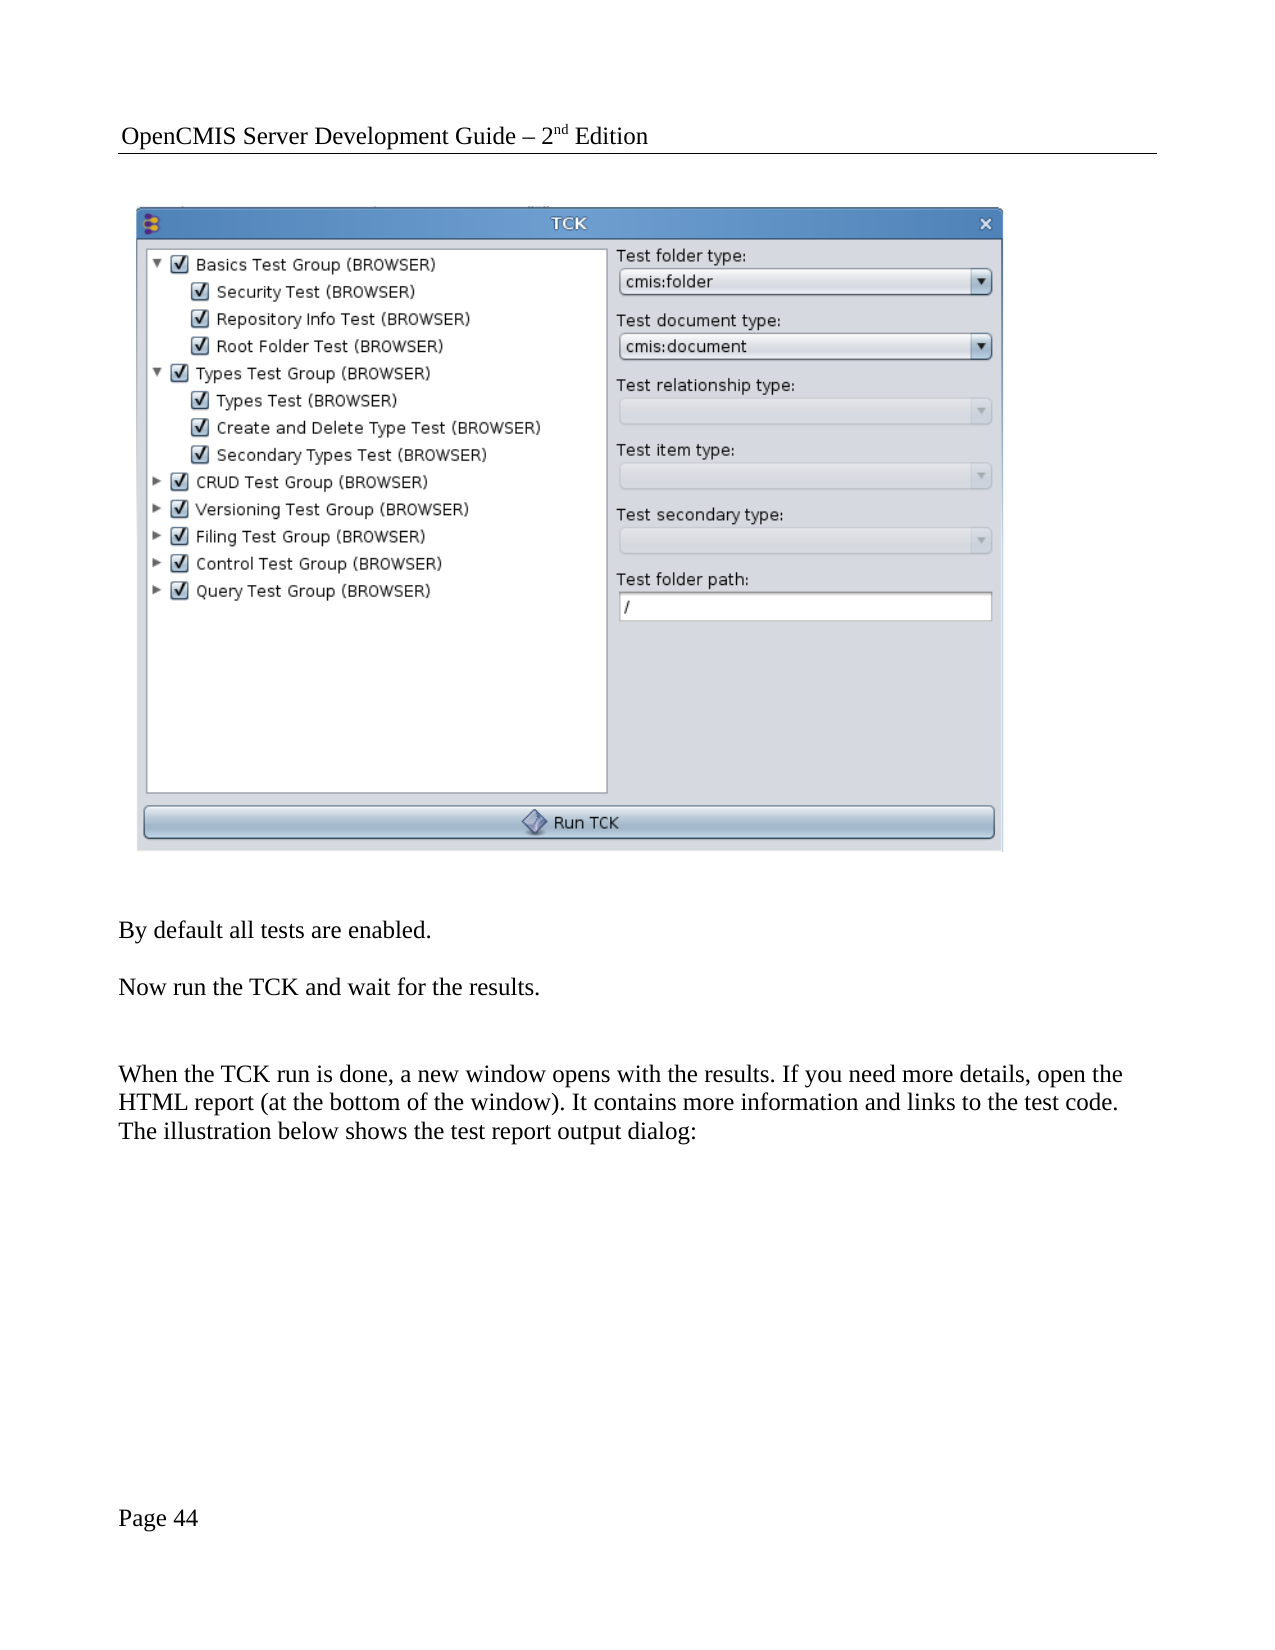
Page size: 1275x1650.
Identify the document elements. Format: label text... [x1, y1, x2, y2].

list When the TCK run is done, a new window opens with the results. If you need more details, open the HTML report (at the bottom of the window). It contains more information and links to the test code. The illustration below shows the test report output dialog: [118, 1059, 1157, 1145]
list By default all tests are enabled. [118, 915, 1157, 944]
list Now run the TCK and wait for the results. [118, 972, 1157, 1001]
picture [136, 206, 1004, 852]
